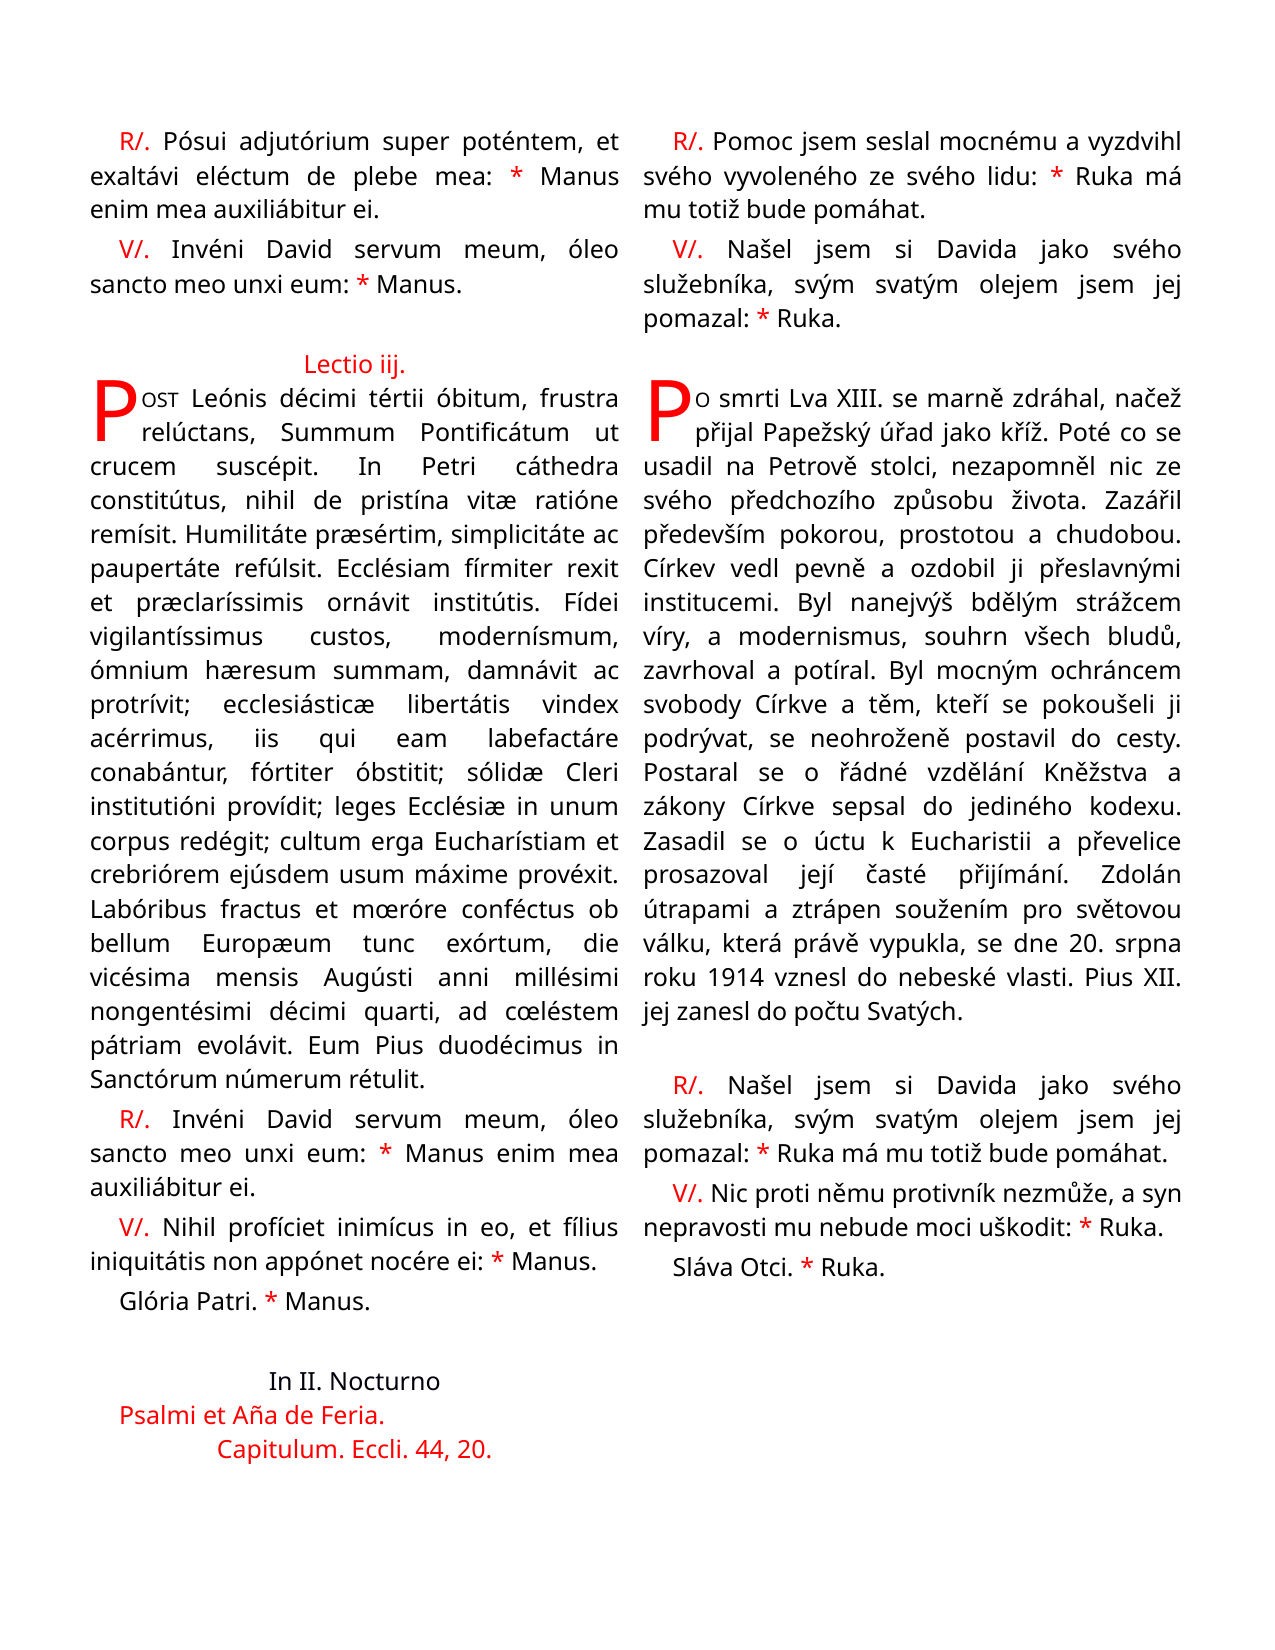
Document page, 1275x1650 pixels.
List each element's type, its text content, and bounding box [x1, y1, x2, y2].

table_cell R/. Pósui adjutórium super poténtem, et exaltávi eléctum de plebe mea: * Manus enim mea auxiliábitur ei. V/. Invéni David servum meum, óleo sancto meo unxi eum: * Manus. [78, 118, 631, 340]
table_cell [631, 1358, 1194, 1472]
table_cell In II. Nocturno Psalmi et Aña de Feria. Capitulum. Eccli. 44, 20. Non est invéntus símilis illi, qui conserváret legem Excélsi: * ideo jurejurándo fecit illum Dóminus créscere in plebem suam. V/. Elégit eum Dóminus sacerdótem sibi. R/. Ad sacrificándum ei hóstiam laudis. Oratio. Deus, qui ad tuéndam cathólicam fidem, et univérsa in Christo instauránda sanctum Pium‚ Summum Pontíficem, cœlésti sapiéntia et apostólica fortitúdine replevísti: * concéde propítius; § ut, ejus institúta et exémpla sectántes, præmia consequámur ætérna. * Per eúmdem Dóminum. Cetera de Communi. Ad Magnificat, Aña. Dum esset Summus Póntifex, terréna non métuit, sed ad cœléstia regna gloriósus migrávit. [78, 1358, 631, 1472]
table_cell Po smrti Lva XIII. se marně zdráhal, načež přijal Papežský úřad jako kříž. Poté co se usadil na Petrově stolci, nezapomněl nic ze svého předchozího způsobu života. Zazářil především pokorou, prostotou a chudobou. Církev vedl pevně a ozdobil ji přeslavnými institucemi. Byl nanejvýš bdělým strážcem víry, a modernismus, souhrn všech bludů, zavrhoval a potíral. Byl mocným ochráncem svobody Církve a těm, kteří se pokoušeli ji podrývat, se neohroženě postavil do cesty. Postaral se o řádné vzdělání Kněžstva a zákony Církve sepsal do jediného kodexu. Zasadil se o úctu k Eucharistii a převelice prosazoval její časté přijímání. Zdolán útrapami a ztrápen soužením pro světovou válku, která právě vypukla, se dne 20. srpna roku 1914 vznesl do nebeské vlasti. Pius XII. jej zanesl do počtu Svatých. R/. Našel jsem si Davida jako svého služebníka, svým svatým olejem jsem jej pomazal: * Ruka má mu totiž bude pomáhat. V/. Nic proti němu protivník nezmůže, a syn nepravosti mu nebude moci uškodit: * Ruka. Sláva Otci. * Ruka. [631, 340, 1194, 1358]
table_cell Lectio iij. Post Leónis décimi tértii óbitum, frustra relúctans, Summum Pontificátum ut crucem suscépit. In Petri cáthedra constitútus, nihil de pristína vitæ ratióne remísit. Humilitáte præsértim, simplicitáte ac paupertáte refúlsit. Ecclésiam fírmiter rexit et præclaríssimis ornávit institútis. Fídei vigilantíssimus custos, modernísmum, ómnium hæresum summam, damnávit ac protrívit; ecclesiásticæ libertátis vindex acérrimus, iis qui eam labefactáre conabántur, fórtiter óbstitit; sólidæ Cleri institutióni provídit; leges Ecclésiæ in unum corpus redégit; cultum erga Eucharístiam et crebriórem ejúsdem usum máxime provéxit. Labóribus fractus et mœróre conféctus ob bellum Europæum tunc exórtum, die vicésima mensis Augústi anni millésimi nongentésimi décimi quarti, ad cœléstem pátriam evolávit. Eum Pius duodécimus in Sanctórum númerum rétulit. R/. Invéni David servum meum, óleo sancto meo unxi eum: * Manus enim mea auxiliábitur ei. V/. Nihil profíciet inimícus in eo, et fílius iniquitátis non appónet nocére ei: * Manus. Glória Patri. * Manus. [78, 340, 631, 1358]
table_cell R/. Pomoc jsem seslal mocnému a vyzdvihl svého vyvoleného ze svého lidu: * Ruka má mu totiž bude pomáhat. V/. Našel jsem si Davida jako svého služebníka, svým svatým olejem jsem jej pomazal: * Ruka. [631, 118, 1194, 340]
